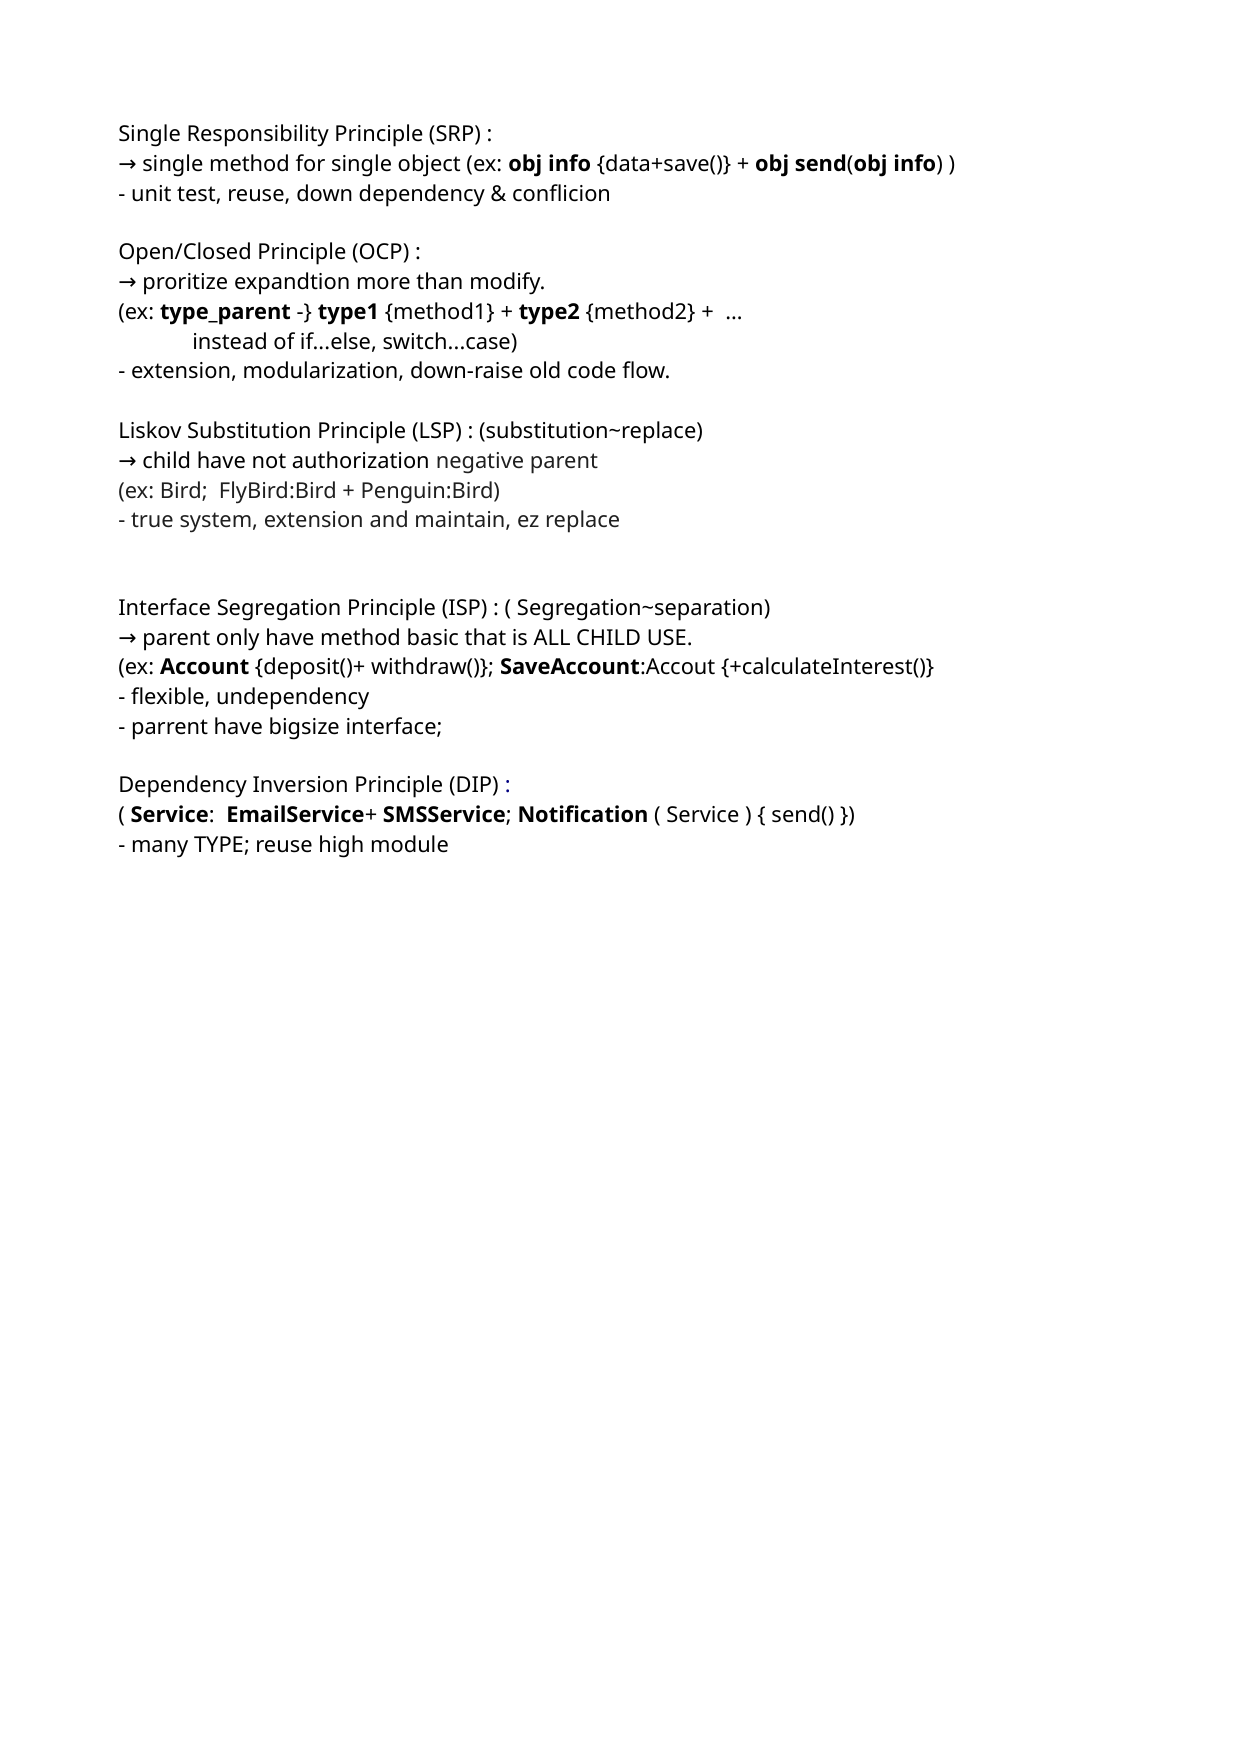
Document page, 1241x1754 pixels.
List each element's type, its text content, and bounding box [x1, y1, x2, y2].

text Single Responsibility Principle (SRP) : [118, 118, 1122, 148]
text Dependency Inversion Principle (DIP) : [118, 769, 1122, 799]
text instead of if...else, switch...case) [118, 326, 1122, 355]
text Open/Closed Principle (OCP) : [118, 236, 1122, 266]
text ( Service: EmailService+ SMSService; Notification ( Service ) { send() }) [118, 799, 1122, 829]
text (ex: type_parent -} type1 {method1} + type2 {method2} + … [118, 296, 1122, 326]
text → proritize expandtion more than modify. [118, 266, 1122, 296]
text → parent only have method basic that is ALL CHILD USE. [118, 621, 1122, 651]
text → child have not authorization negative parent [118, 445, 1122, 474]
text - true system, extension and maintain, ez replace [118, 504, 1122, 534]
text - parrent have bigsize interface; [118, 711, 1122, 741]
text - extension, modularization, down-raise old code flow. [118, 355, 1122, 385]
text - flexible, undependency [118, 681, 1122, 711]
text Interface Segregation Principle (ISP) : ( Segregation~separation) [118, 592, 1122, 621]
text (ex: Account {deposit()+ withdraw()}; SaveAccount:Accout {+calculateInterest()} [118, 651, 1122, 681]
text Liskov Substitution Principle (LSP) : (substitution~replace) [118, 415, 1122, 445]
text (ex: Bird; FlyBird:Bird + Penguin:Bird) [118, 474, 1122, 504]
text - many TYPE; reuse high module [118, 829, 1122, 859]
text → single method for single object (ex: obj info {data+save()} + obj send(obj info) ) [118, 148, 1122, 178]
text - unit test, reuse, down dependency & conflicion [118, 178, 1122, 207]
